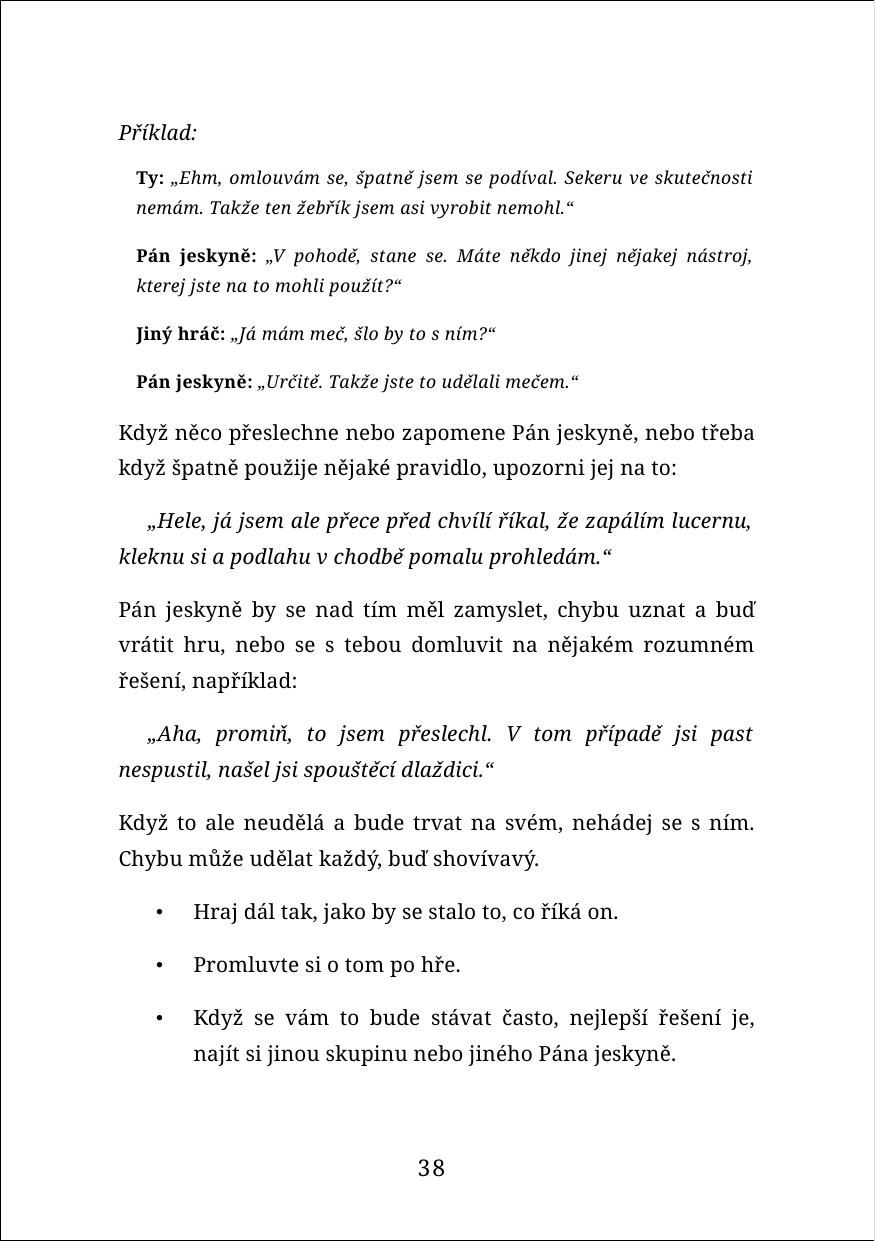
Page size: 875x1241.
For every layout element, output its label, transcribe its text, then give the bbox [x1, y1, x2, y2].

text Ty: „Ehm, omlouvám se, špatně jsem se podíval. Sekeru ve skutečnosti nemám. Takže ten žebřík jsem asi vyrobit nemohl.“ [136, 166, 756, 220]
text „Hele, já jsem ale přece před chvílí říkal, že zapálím lucernu, kleknu si a podlahu v chodbě pomalu prohledám.“ [118, 506, 756, 570]
list Hraj dál tak, jako by se stalo to, co říká on. [156, 897, 756, 925]
text Když něco přeslechne nebo zapomene Pán jeskyně, nebo třeba když špatně použije nějaké pravidlo, upozorni jej na to: [118, 418, 756, 482]
list Když se vám to bude stávat často, nejlepší řešení je, najít si jinou skupinu nebo jiného Pána jeskyně. [156, 1003, 756, 1067]
text Když to ale neudělá a bude trvat na svém, nehádej se s ním. Chybu může udělat každý, buď shovívavý. [118, 808, 756, 872]
text Pán jeskyně: „Určitě. Takže jste to udělali mečem.“ [136, 370, 756, 394]
text „Aha, promiň, to jsem přeslechl. V tom případě jsi past nespustil, našel jsi spouštěcí dlaždici.“ [118, 719, 756, 783]
text Pán jeskyně by se nad tím měl zamyslet, chybu uznat a buď vrátit hru, nebo se s tebou domluvit na nějakém rozumném řešení, například: [118, 595, 756, 694]
list Promluvte si o tom po hře. [156, 950, 756, 978]
text Pán jeskyně: „V pohodě, stane se. Máte někdo jinej nějakej nástroj, kterej jste na to mohli použít?“ [136, 244, 756, 298]
text Příklad: [118, 118, 756, 147]
text Jiný hráč: „Já mám meč, šlo by to s ním?“ [136, 322, 756, 346]
